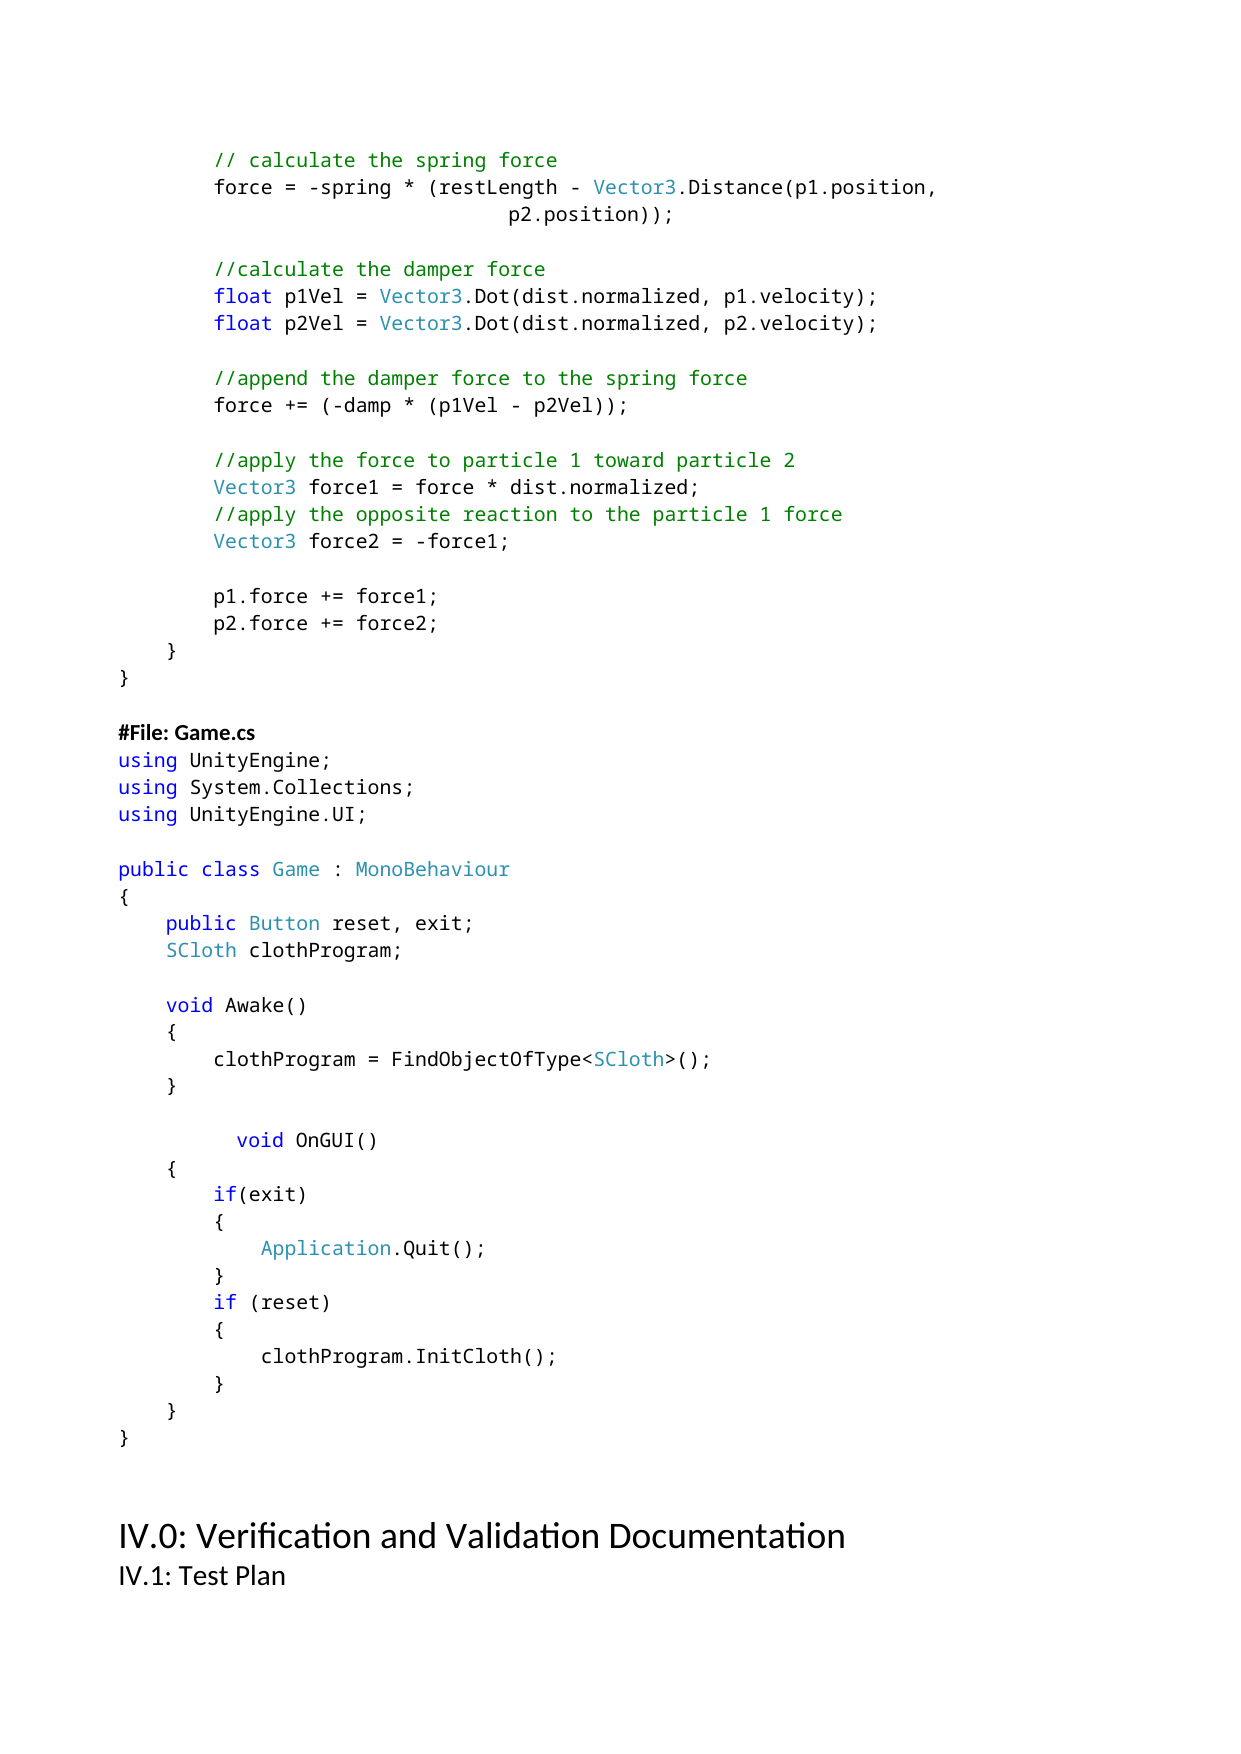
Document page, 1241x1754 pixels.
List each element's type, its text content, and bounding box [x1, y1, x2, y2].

text using UnityEngine; [118, 746, 1122, 773]
text #File: Game.cs [118, 718, 1122, 746]
text float p2Vel = Vector3.Dot(dist.normalized, p2.velocity); [118, 309, 1122, 336]
text public class Game : MonoBehaviour [118, 855, 1122, 882]
text { [118, 882, 1122, 909]
text if(exit) [118, 1181, 1122, 1208]
text { [118, 1154, 1122, 1181]
text //apply the opposite reaction to the particle 1 force [118, 500, 1122, 527]
text Vector3 force1 = force * dist.normalized; [118, 473, 1122, 500]
text } [118, 1423, 1122, 1451]
text force = -spring * (restLength - Vector3.Distance(p1.position, p2.position)); [118, 173, 1122, 227]
text } [118, 1262, 1122, 1289]
text //calculate the damper force [118, 255, 1122, 282]
text IV.1: Test Plan [118, 1557, 1122, 1593]
text using UnityEngine.UI; [118, 800, 1122, 827]
text clothProgram.InitCloth(); [118, 1343, 1122, 1369]
text } [118, 1072, 1122, 1099]
text Vector3 force2 = -force1; [118, 527, 1122, 554]
text } [118, 636, 1122, 663]
text } [118, 1397, 1122, 1423]
text force += (-damp * (p1Vel - p2Vel)); [118, 391, 1122, 418]
text { [118, 1316, 1122, 1343]
text p2.force += force2; [118, 609, 1122, 636]
text float p1Vel = Vector3.Dot(dist.normalized, p1.velocity); [118, 282, 1122, 309]
text void Awake() [118, 991, 1122, 1018]
text } [118, 663, 1122, 690]
text //apply the force to particle 1 toward particle 2 [118, 446, 1122, 473]
text public Button reset, exit; [118, 909, 1122, 936]
text IV.0: Verification and Validation Documentation [118, 1512, 1122, 1557]
text //append the damper force to the spring force [118, 364, 1122, 391]
text // calculate the spring force [118, 146, 1122, 173]
text { [118, 1208, 1122, 1235]
text Application.Quit(); [118, 1235, 1122, 1262]
text clothProgram = FindObjectOfType<SCloth>(); [118, 1045, 1122, 1072]
text SCloth clothProgram; [118, 936, 1122, 963]
text p1.force += force1; [118, 582, 1122, 609]
text { [118, 1018, 1122, 1045]
text if (reset) [118, 1289, 1122, 1316]
text using System.Collections; [118, 773, 1122, 800]
text } [118, 1369, 1122, 1397]
text void OnGUI() [118, 1127, 1122, 1154]
